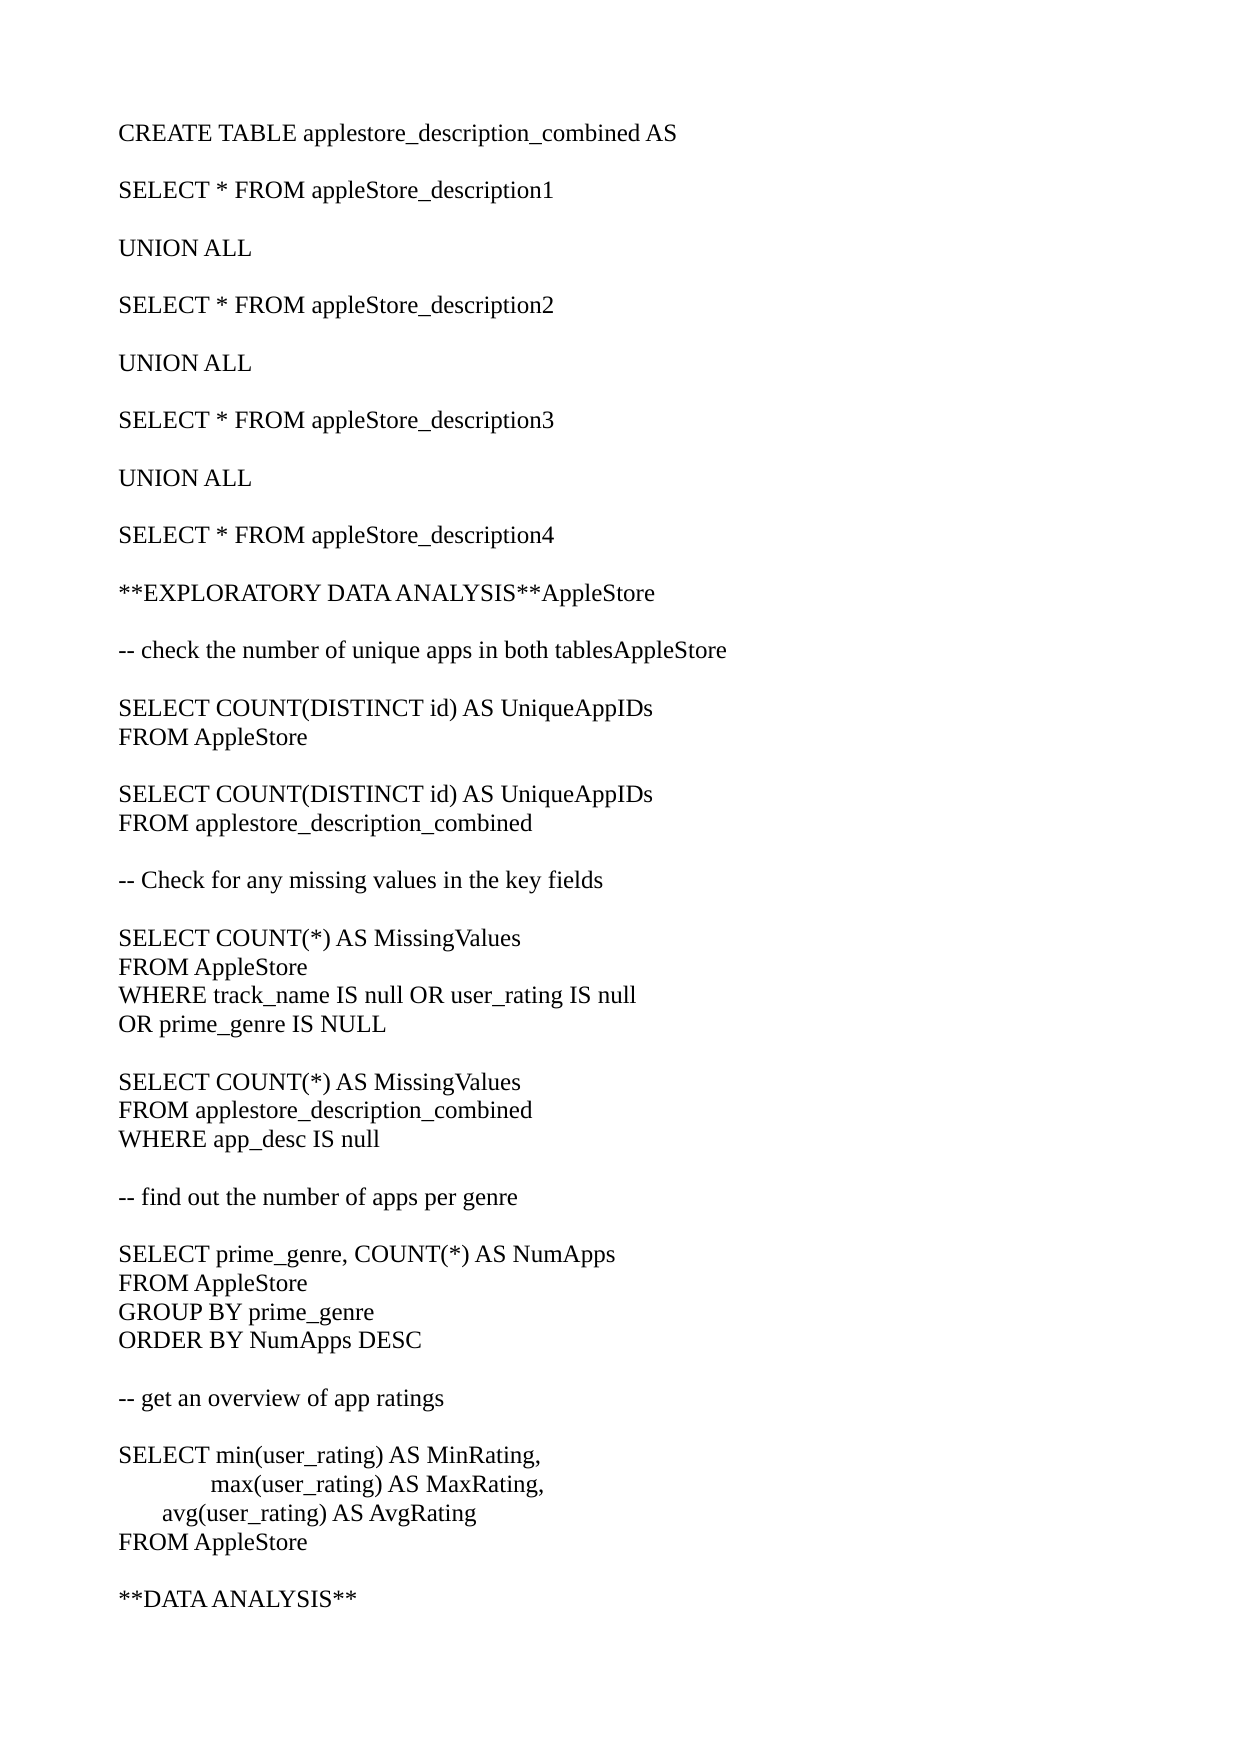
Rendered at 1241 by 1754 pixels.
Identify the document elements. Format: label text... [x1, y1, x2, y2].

text SELECT * FROM appleStore_description1 [118, 176, 1122, 204]
text GROUP BY prime_genre [118, 1297, 1122, 1326]
text **EXPLORATORY DATA ANALYSIS**AppleStore [118, 578, 1122, 607]
text ORDER BY NumApps DESC [118, 1326, 1122, 1354]
text SELECT COUNT(*) AS MissingValues [118, 1067, 1122, 1096]
text SELECT prime_genre, COUNT(*) AS NumApps [118, 1239, 1122, 1268]
text FROM AppleStore [118, 1268, 1122, 1297]
text FROM applestore_description_combined [118, 1096, 1122, 1124]
text FROM applestore_description_combined [118, 808, 1122, 837]
text FROM AppleStore [118, 1527, 1122, 1556]
text WHERE app_desc IS null [118, 1124, 1122, 1153]
text SELECT * FROM appleStore_description4 [118, 521, 1122, 549]
text -- get an overview of app ratings [118, 1383, 1122, 1412]
text **DATA ANALYSIS** [118, 1584, 1122, 1613]
text SELECT COUNT(*) AS MissingValues [118, 923, 1122, 952]
text SELECT COUNT(DISTINCT id) AS UniqueAppIDs [118, 693, 1122, 722]
text FROM AppleStore [118, 722, 1122, 751]
text UNION ALL [118, 233, 1122, 262]
text WHERE track_name IS null OR user_rating IS null [118, 981, 1122, 1009]
text SELECT * FROM appleStore_description3 [118, 406, 1122, 434]
text FROM AppleStore [118, 952, 1122, 981]
text max(user_rating) AS MaxRating, [118, 1469, 1122, 1498]
text -- Check for any missing values in the key fields [118, 866, 1122, 894]
text avg(user_rating) AS AvgRating [118, 1498, 1122, 1527]
text -- find out the number of apps per genre [118, 1182, 1122, 1211]
text SELECT * FROM appleStore_description2 [118, 291, 1122, 319]
text SELECT COUNT(DISTINCT id) AS UniqueAppIDs [118, 779, 1122, 808]
text SELECT min(user_rating) AS MinRating, [118, 1441, 1122, 1469]
text UNION ALL [118, 348, 1122, 377]
text CREATE TABLE applestore_description_combined AS [118, 118, 1122, 147]
text OR prime_genre IS NULL [118, 1009, 1122, 1038]
text -- check the number of unique apps in both tablesAppleStore [118, 636, 1122, 664]
text UNION ALL [118, 463, 1122, 492]
